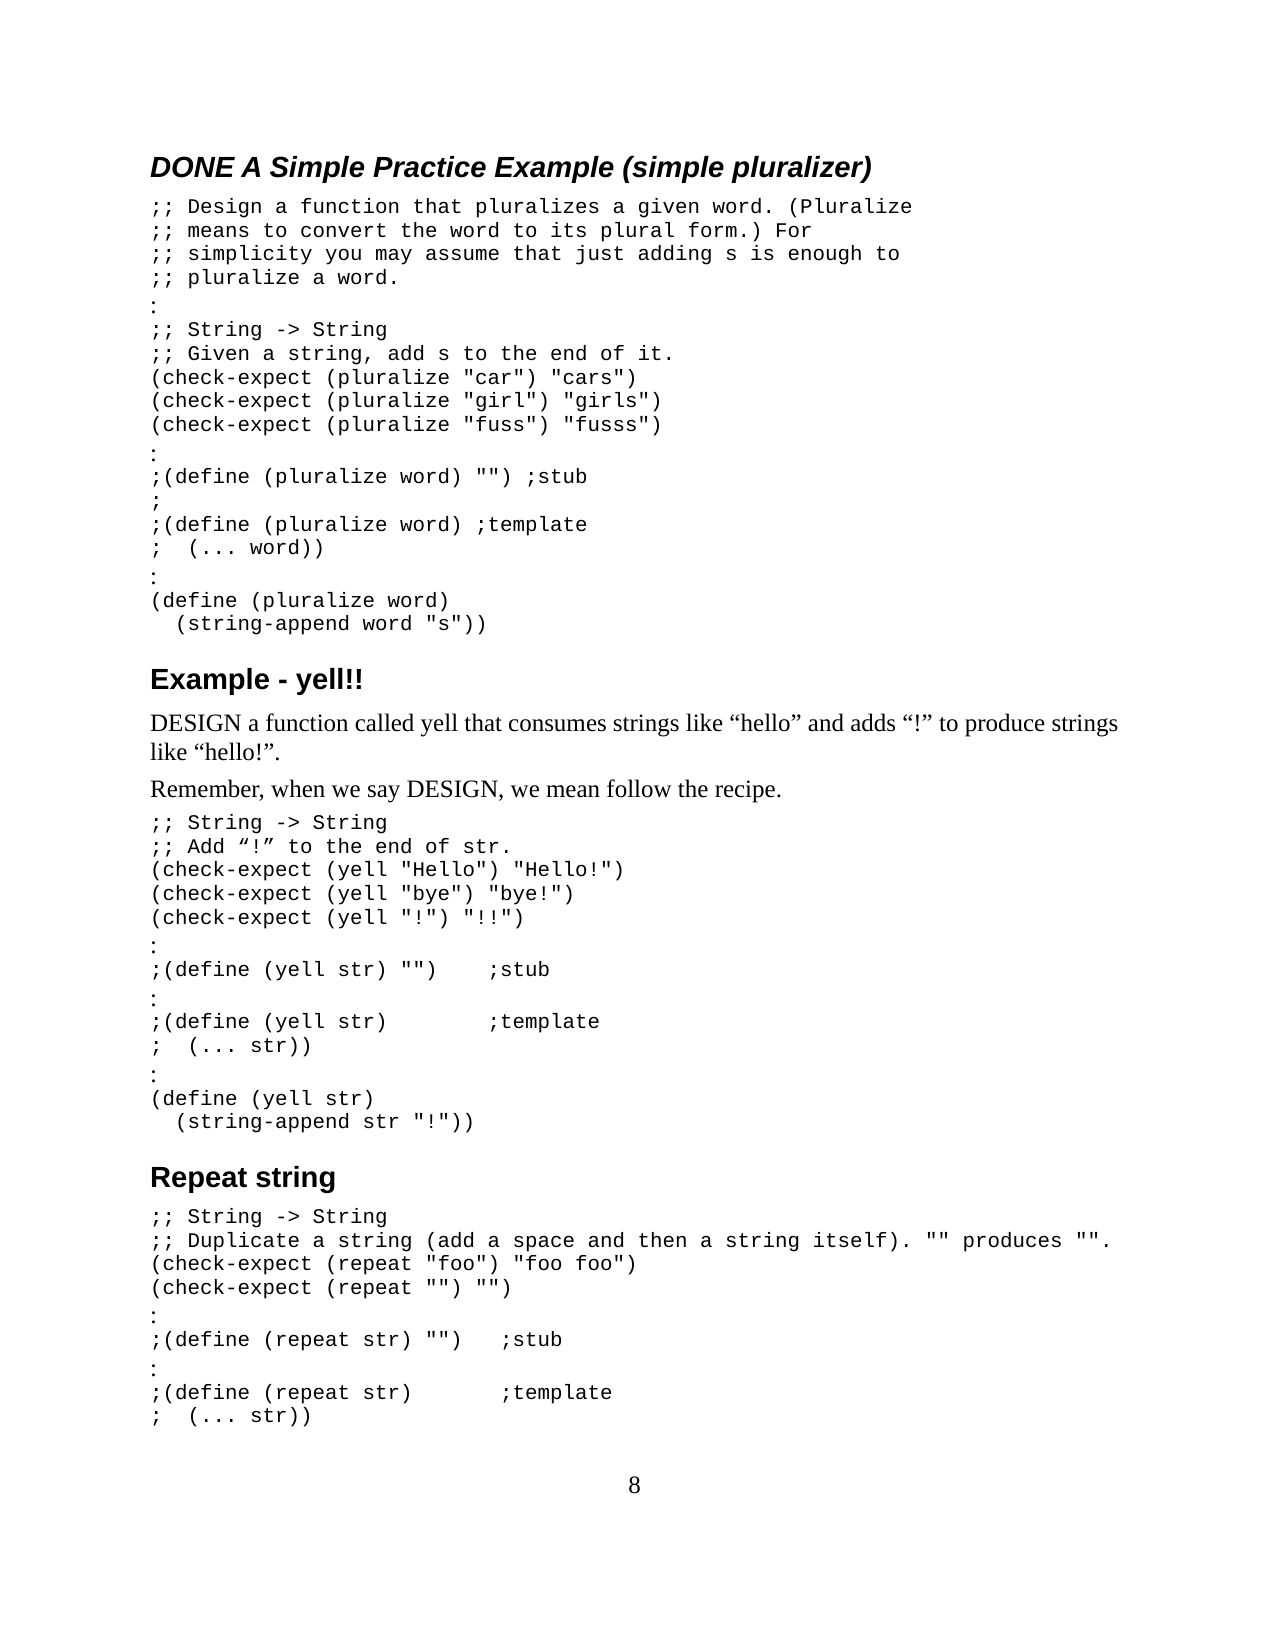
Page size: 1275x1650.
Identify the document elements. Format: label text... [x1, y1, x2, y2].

text : [150, 291, 1125, 319]
text ;; String -> String [150, 1206, 1125, 1229]
text ;; means to convert the word to its plural form.) For [150, 220, 1125, 243]
text Remember, when we say DESIGN, we mean follow the recipe. [150, 774, 1125, 803]
text (define (yell str) [150, 1088, 1125, 1111]
text ;; String -> String [150, 812, 1125, 836]
text (define (pluralize word) [150, 590, 1125, 613]
text ;; Design a function that pluralizes a given word. (Pluralize [150, 196, 1125, 220]
text ;; Add “!” to the end of str. [150, 836, 1125, 859]
text : [150, 1301, 1125, 1329]
text ;(define (yell str) ;template [150, 1012, 1125, 1035]
text : [150, 1059, 1125, 1088]
subtitle DONE A Simple Practice Example (simple pluralizer) [150, 150, 1125, 183]
text ;; simplicity you may assume that just adding s is enough to [150, 243, 1125, 267]
text : [150, 930, 1125, 959]
text (string-append str "!")) [150, 1111, 1125, 1135]
subtitle Example - yell!! [150, 662, 1125, 696]
text (check-expect (pluralize "fuss") "fusss") [150, 414, 1125, 438]
text (check-expect (pluralize "car") "cars") [150, 367, 1125, 390]
text ;(define (yell str) "") ;stub [150, 959, 1125, 983]
text ;(define (pluralize word) ;template [150, 514, 1125, 537]
text ;; pluralize a word. [150, 267, 1125, 291]
text ;(define (pluralize word) "") ;stub [150, 466, 1125, 490]
text (check-expect (pluralize "girl") "girls") [150, 390, 1125, 414]
subtitle Repeat string [150, 1160, 1125, 1193]
text (check-expect (repeat "") "") [150, 1277, 1125, 1301]
text ;; Given a string, add s to the end of it. [150, 343, 1125, 367]
text (check-expect (yell "!") "!!") [150, 907, 1125, 930]
text : [150, 561, 1125, 590]
text (check-expect (yell "bye") "bye!") [150, 883, 1125, 907]
text (check-expect (repeat "foo") "foo foo") [150, 1253, 1125, 1277]
text : [150, 1353, 1125, 1382]
text ;; Duplicate a string (add a space and then a string itself). "" produces "". [150, 1229, 1125, 1253]
text ; (... word)) [150, 537, 1125, 561]
text (string-append word "s")) [150, 613, 1125, 637]
text : [150, 983, 1125, 1012]
text ; [150, 490, 1125, 514]
text DESIGN a function called yell that consumes strings like “hello” and adds “!” to produce strings like “hello!”. [150, 708, 1125, 766]
text ; (... str)) [150, 1405, 1125, 1429]
text ;(define (repeat str) ;template [150, 1382, 1125, 1405]
text ; (... str)) [150, 1035, 1125, 1059]
text ;(define (repeat str) "") ;stub [150, 1329, 1125, 1353]
text (check-expect (yell "Hello") "Hello!") [150, 859, 1125, 883]
text ;; String -> String [150, 319, 1125, 343]
text : [150, 438, 1125, 466]
